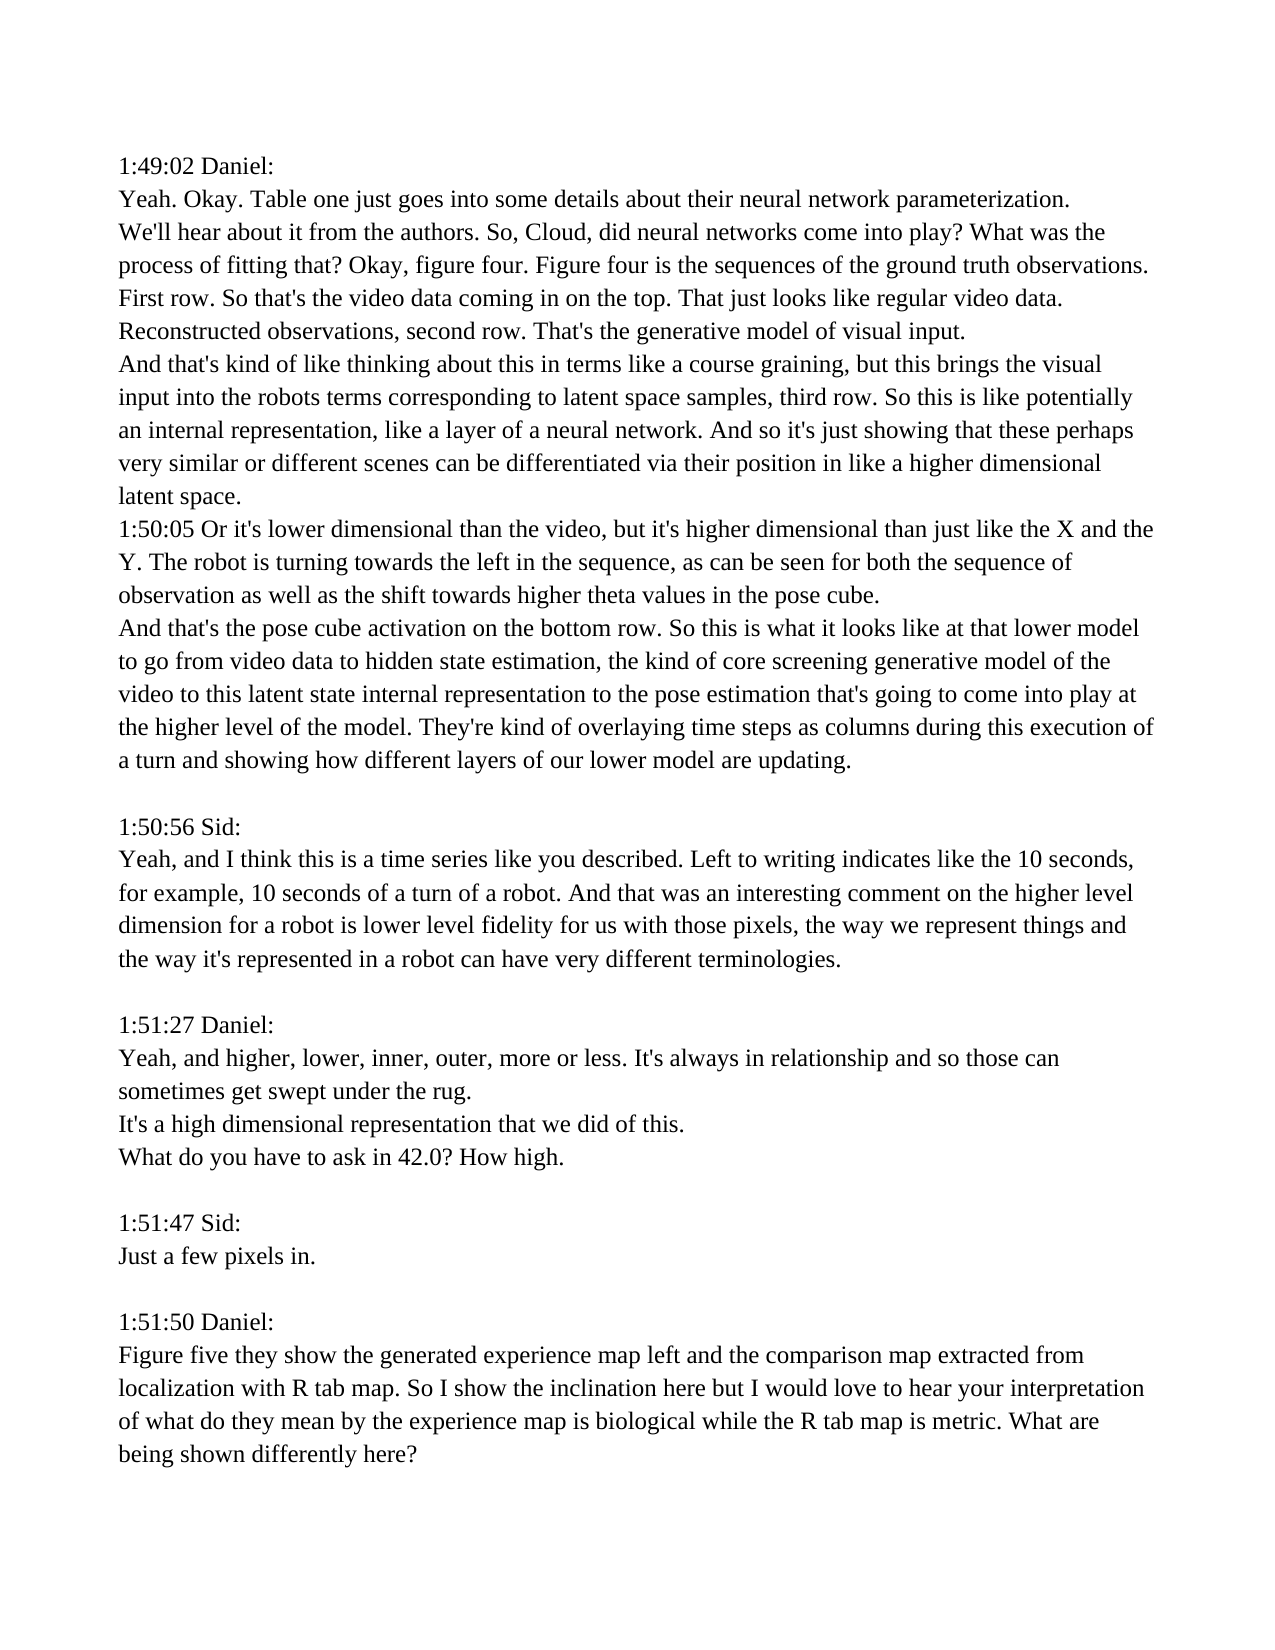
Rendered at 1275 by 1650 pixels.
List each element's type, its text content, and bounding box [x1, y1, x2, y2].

text And that's the pose cube activation on the bottom row. So this is what it looks like at that lower model to go from video data to hidden state estimation, the kind of core screening generative model of the video to this latent state internal representation to the pose estimation that's going to come into play at the higher level of the model. They're kind of overlaying time steps as columns during this execution of a turn and showing how different layers of our lower model are updating. [118, 613, 1157, 774]
text Just a few pixels in. [118, 1241, 1157, 1269]
text 1:49:02 Daniel: [118, 151, 1157, 180]
text 1:50:56 Sid: [118, 812, 1157, 840]
text It's a high dimensional representation that we did of this. [118, 1109, 1157, 1137]
text First row. So that's the video data coming in on the top. That just looks like regular video data. Reconstructed observations, second row. That's the generative model of visual input. [118, 283, 1157, 345]
text Yeah, and I think this is a time series like you described. Left to writing indicates like the 10 seconds, for example, 10 seconds of a turn of a robot. And that was an interesting comment on the higher level dimension for a robot is lower level fidelity for us with those pixels, the way we represent things and the way it's represented in a robot can have very different terminologies. [118, 844, 1157, 972]
text We'll hear about it from the authors. So, Cloud, did neural networks come into play? What was the process of fitting that? Okay, figure four. Figure four is the sequences of the ground truth observations. [118, 217, 1157, 279]
text 1:51:47 Sid: [118, 1208, 1157, 1237]
text Yeah, and higher, lower, inner, outer, more or less. It's always in relationship and so those can sometimes get swept under the rug. [118, 1043, 1157, 1104]
text 1:50:05 Or it's lower dimensional than the video, but it's higher dimensional than just like the X and the Y. The robot is turning towards the left in the sequence, as can be seen for both the sequence of observation as well as the shift towards higher theta values in the pose cube. [118, 514, 1157, 609]
text And that's kind of like thinking about this in terms like a course graining, but this brings the visual input into the robots terms corresponding to latent space samples, third row. So this is like potentially an internal representation, like a layer of a neural network. And so it's just showing that these perhaps very similar or different scenes can be differentiated via their position in like a higher dimensional latent space. [118, 349, 1157, 510]
text Figure five they show the generated experience map left and the comparison map extracted from localization with R tab map. So I show the inclination here but I would love to hear your interpretation of what do they mean by the experience map is biological while the R tab map is metric. What are being shown differently here? [118, 1340, 1157, 1468]
text What do you have to ask in 42.0? How high. [118, 1142, 1157, 1171]
text Yeah. Okay. Table one just goes into some details about their neural network parameterization. [118, 184, 1157, 213]
text 1:51:50 Daniel: [118, 1307, 1157, 1336]
text 1:51:27 Daniel: [118, 1010, 1157, 1038]
